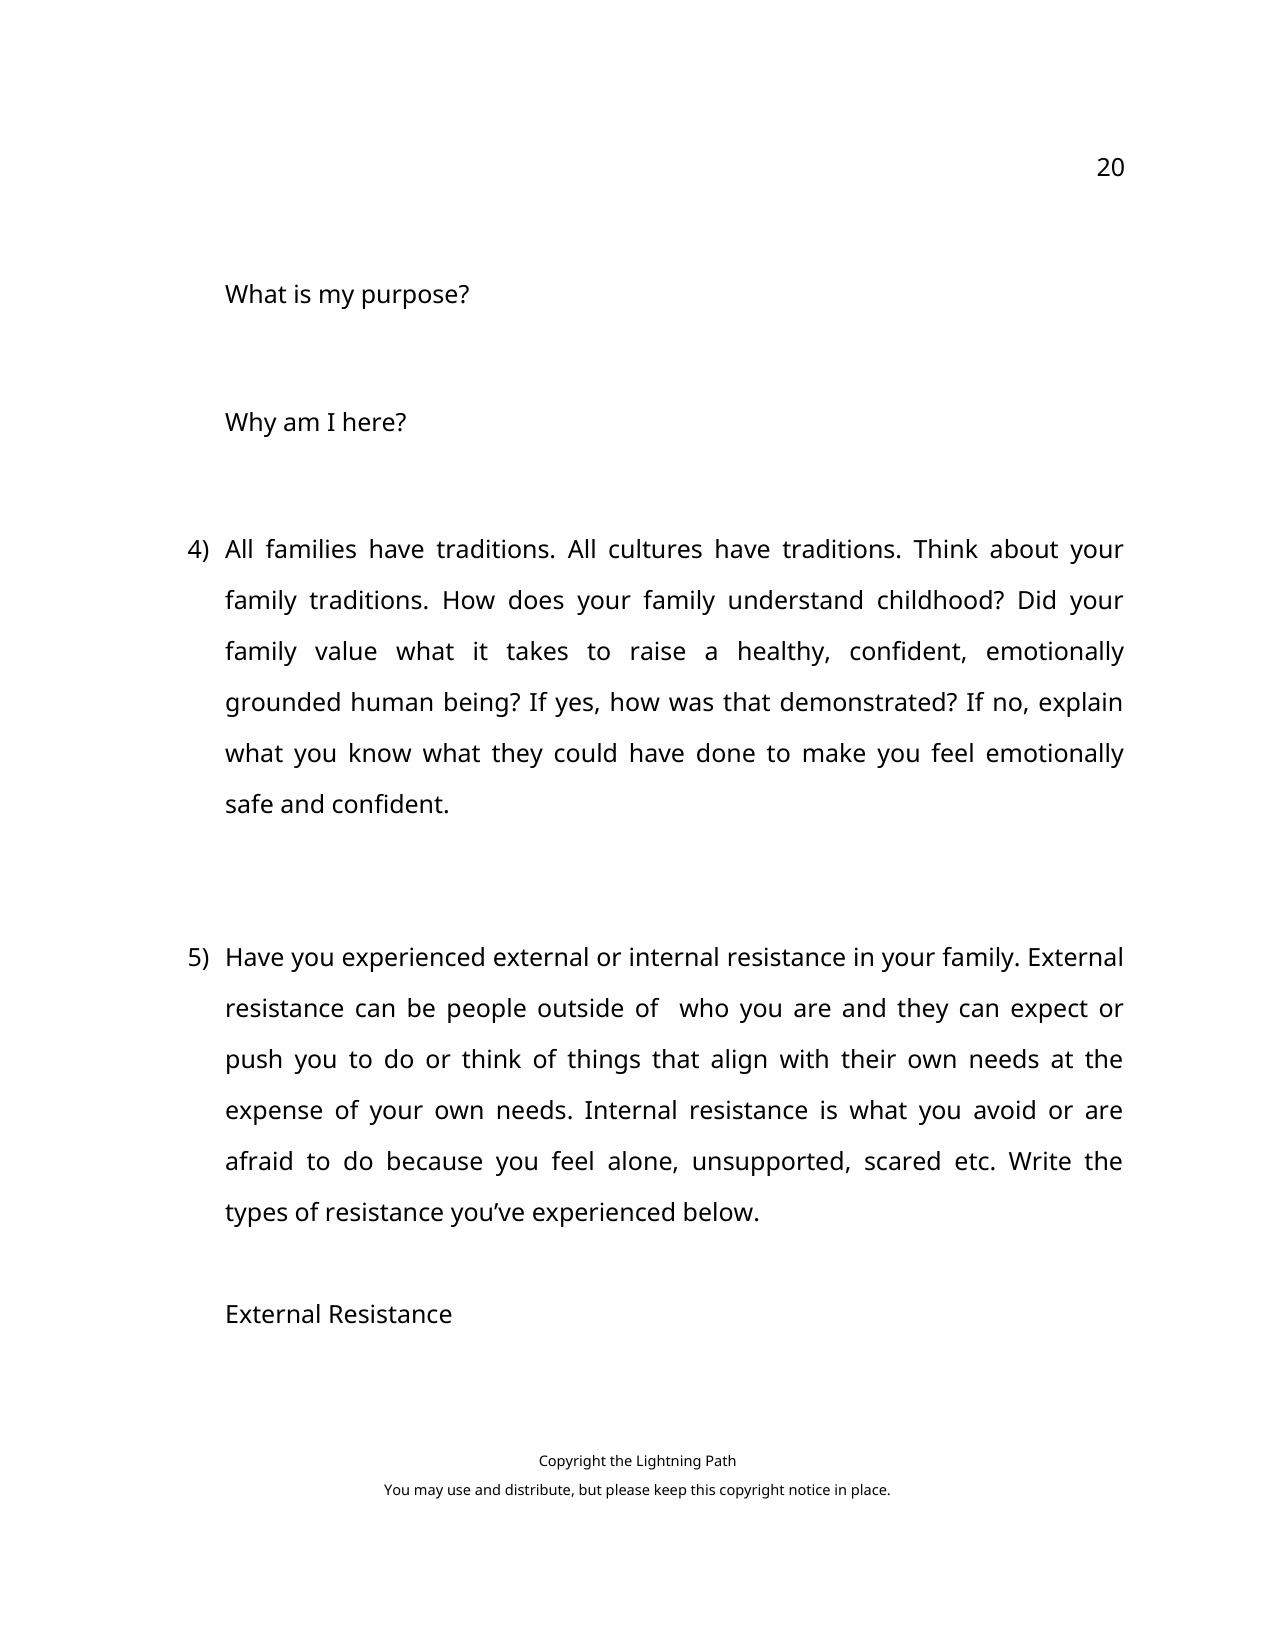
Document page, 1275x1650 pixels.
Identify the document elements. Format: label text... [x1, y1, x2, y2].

list Have you experienced external or internal resistance in your family. External resistance can be people outside of who you are and they can expect or push you to do or think of things that align with their own needs at the expense of your own needs. Internal resistance is what you avoid or are afraid to do because you feel alone, unsupported, scared etc. Write the types of resistance you’ve experienced below. [187, 939, 1125, 1229]
list External Resistance [150, 1297, 1125, 1331]
text Why am I here? [150, 404, 1125, 438]
list All families have traditions. All cultures have traditions. Think about your family traditions. How does your family understand childhood? Did your family value what it takes to raise a healthy, confident, emotionally grounded human being? If yes, how was that demonstrated? If no, explain what you know what they could have done to make you feel emotionally safe and confident. [187, 531, 1125, 821]
text What is my purpose? [150, 277, 1125, 311]
